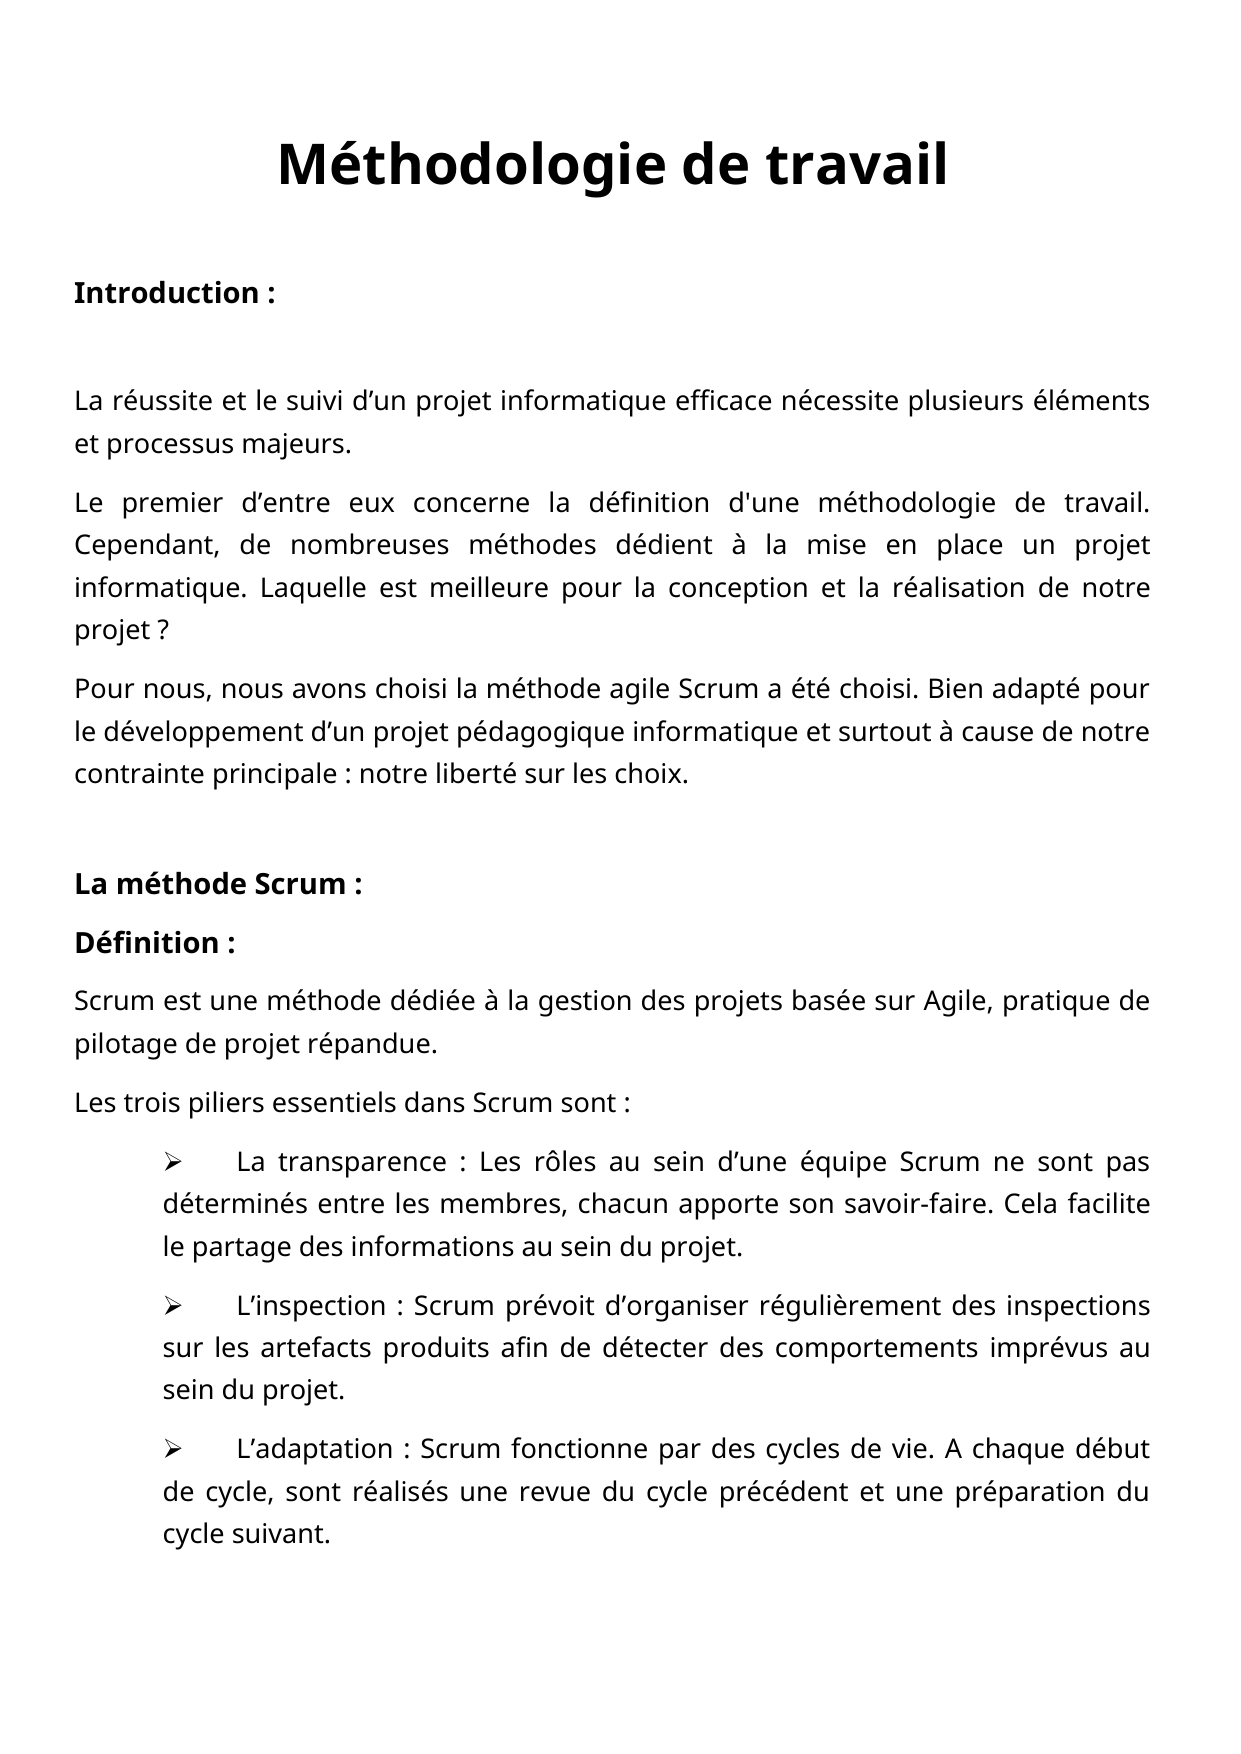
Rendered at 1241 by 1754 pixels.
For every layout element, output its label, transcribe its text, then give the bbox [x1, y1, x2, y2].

text Méthodologie de travail [74, 124, 1152, 201]
list L’adaptation : Scrum fonctionne par des cycles de vie. A chaque début de cycle, sont réalisés une revue du cycle précédent et une préparation du cycle suivant. [162, 1430, 1152, 1552]
list L’inspection : Scrum prévoit d’organiser régulièrement des inspections sur les artefacts produits afin de détecter des comportements imprévus au sein du projet. [162, 1286, 1152, 1408]
text Les trois piliers essentiels dans Scrum sont : [74, 1083, 1152, 1120]
text La méthode Scrum : [74, 863, 1152, 903]
text Définition : [74, 923, 1152, 962]
text Introduction : [74, 273, 1152, 312]
text Scrum est une méthode dédiée à la gestion des projets basée sur Agile, pratique de pilotage de projet répandue. [74, 982, 1152, 1061]
text Pour nous, nous avons choisi la méthode agile Scrum a été choisi. Bien adapté pour le développement d’un projet pédagogique informatique et surtout à cause de notre contrainte principale : notre liberté sur les choix. [74, 669, 1152, 791]
text La réussite et le suivi d’un projet informatique efficace nécessite plusieurs éléments et processus majeurs. [74, 382, 1152, 461]
list La transparence : Les rôles au sein d’une équipe Scrum ne sont pas déterminés entre les membres, chacun apporte son savoir-faire. Cela facilite le partage des informations au sein du projet. [162, 1142, 1152, 1264]
text Le premier d’entre eux concerne la définition d'une méthodologie de travail. Cependant, de nombreuses méthodes dédient à la mise en place un projet informatique. Laquelle est meilleure pour la conception et la réalisation de notre projet ? [74, 483, 1152, 647]
